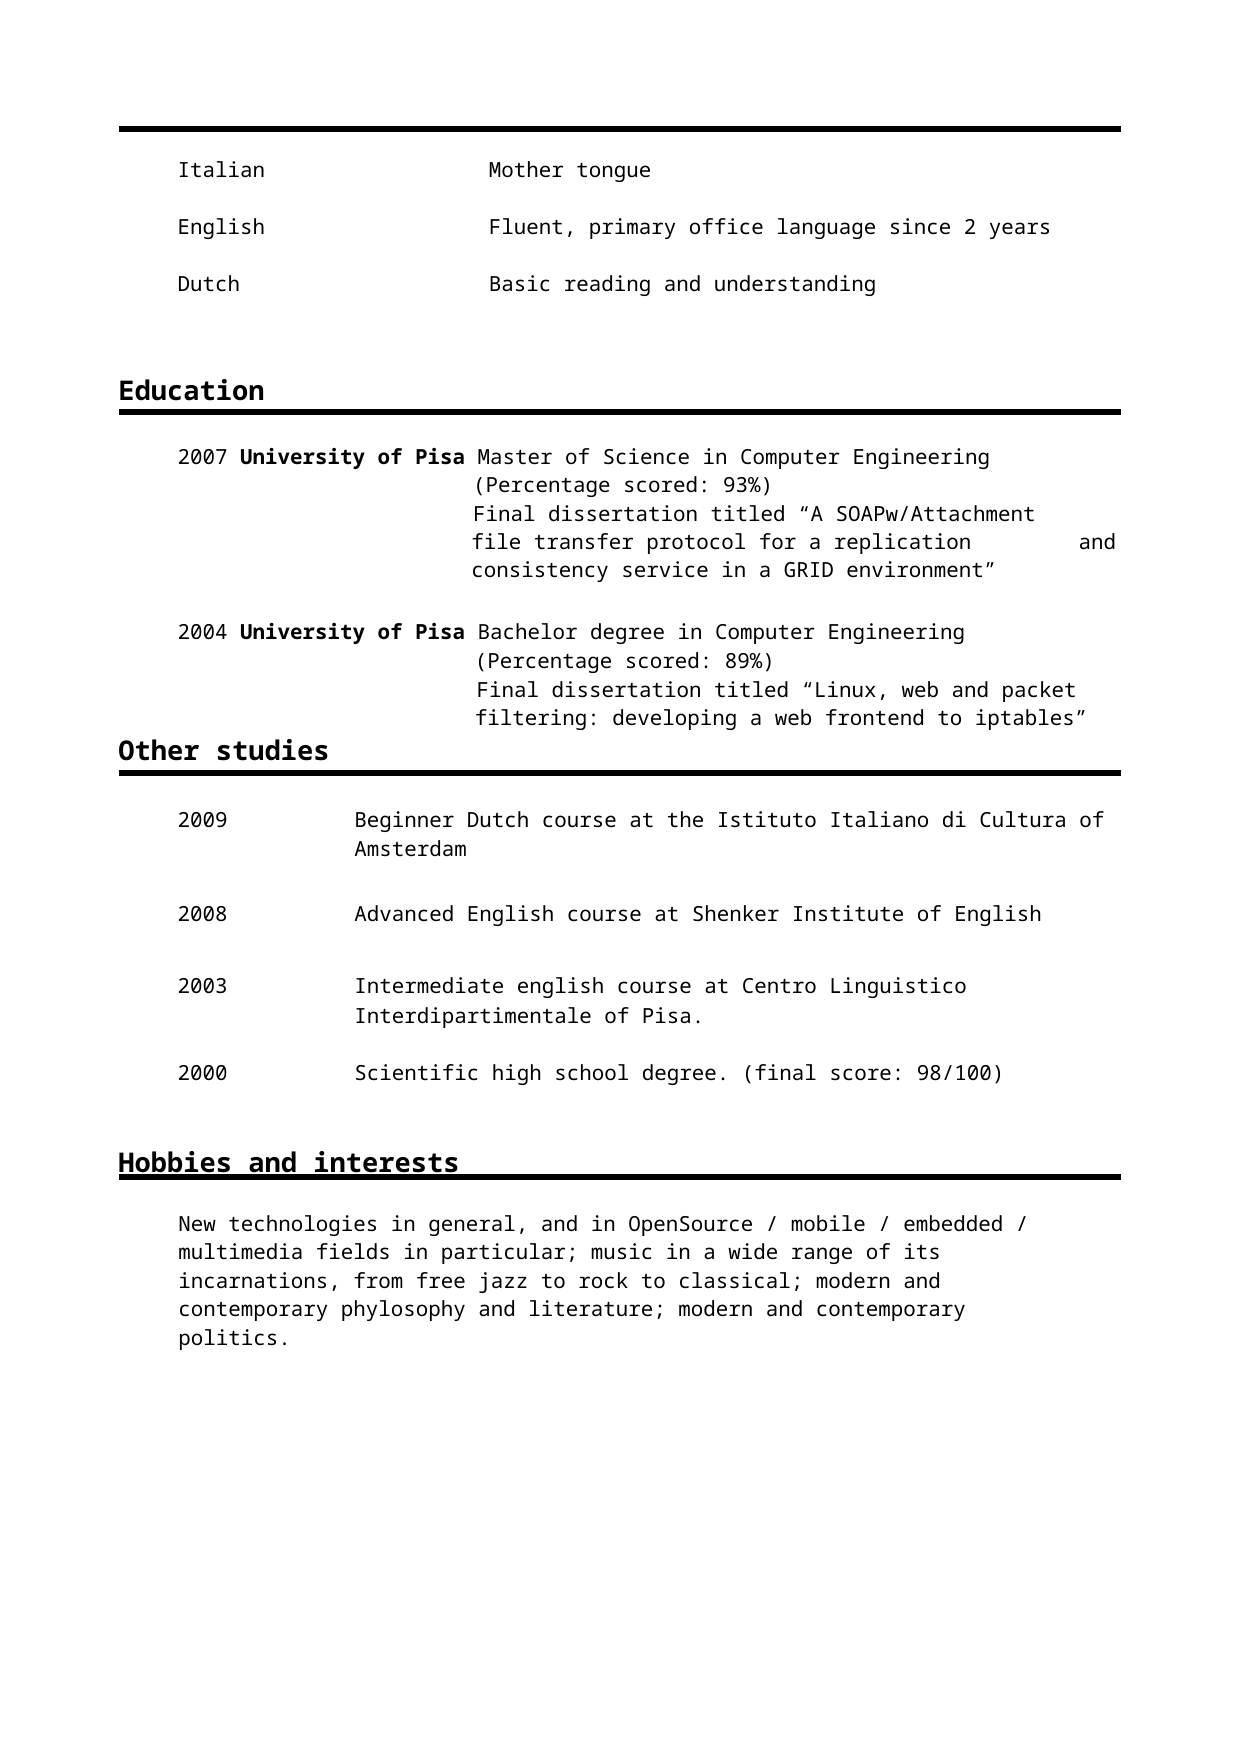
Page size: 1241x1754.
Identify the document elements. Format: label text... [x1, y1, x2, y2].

text Hobbies and interests [118, 1144, 1122, 1181]
text (Percentage scored: 89%) [118, 647, 1122, 675]
text 2004 University of Pisa Bachelor degree in Computer Engineering [118, 612, 1122, 647]
text New technologies in general, and in OpenSource / mobile / embedded / multimedia fields in particular; music in a wide range of its incarnations, from free jazz to rock to classical; modern and contemporary phylosophy and literature; modern and contemporary politics. [178, 1209, 1081, 1351]
text 2008 Advanced English course at Shenker Institute of English [118, 899, 1122, 928]
text Final dissertation titled “Linux, web and packet filtering: developing a web frontend to iptables” [118, 675, 1122, 732]
text Final dissertation titled “A SOAPw/Attachment file transfer protocol for a replication and consistency service in a GRID environment” [118, 499, 1122, 584]
text 2007 University of Pisa Master of Science in Computer Engineering [118, 442, 1122, 470]
text Italian Mother tongue [118, 155, 1122, 183]
text 2003 Intermediate english course at Centro Linguistico Interdipartimentale of Pisa. [118, 965, 1122, 1030]
text 2009 Beginner Dutch course at the Istituto Italiano di Cultura of Amsterdam [118, 806, 1122, 862]
text Dutch Basic reading and understanding [118, 269, 1122, 297]
text Education [118, 371, 1122, 408]
text English Fluent, primary office language since 2 years [118, 212, 1122, 240]
text Other studies [118, 732, 1122, 769]
text 2000 Scientific high school degree. (final score: 98/100) [118, 1058, 1122, 1087]
text (Percentage scored: 93%) [118, 470, 1122, 499]
